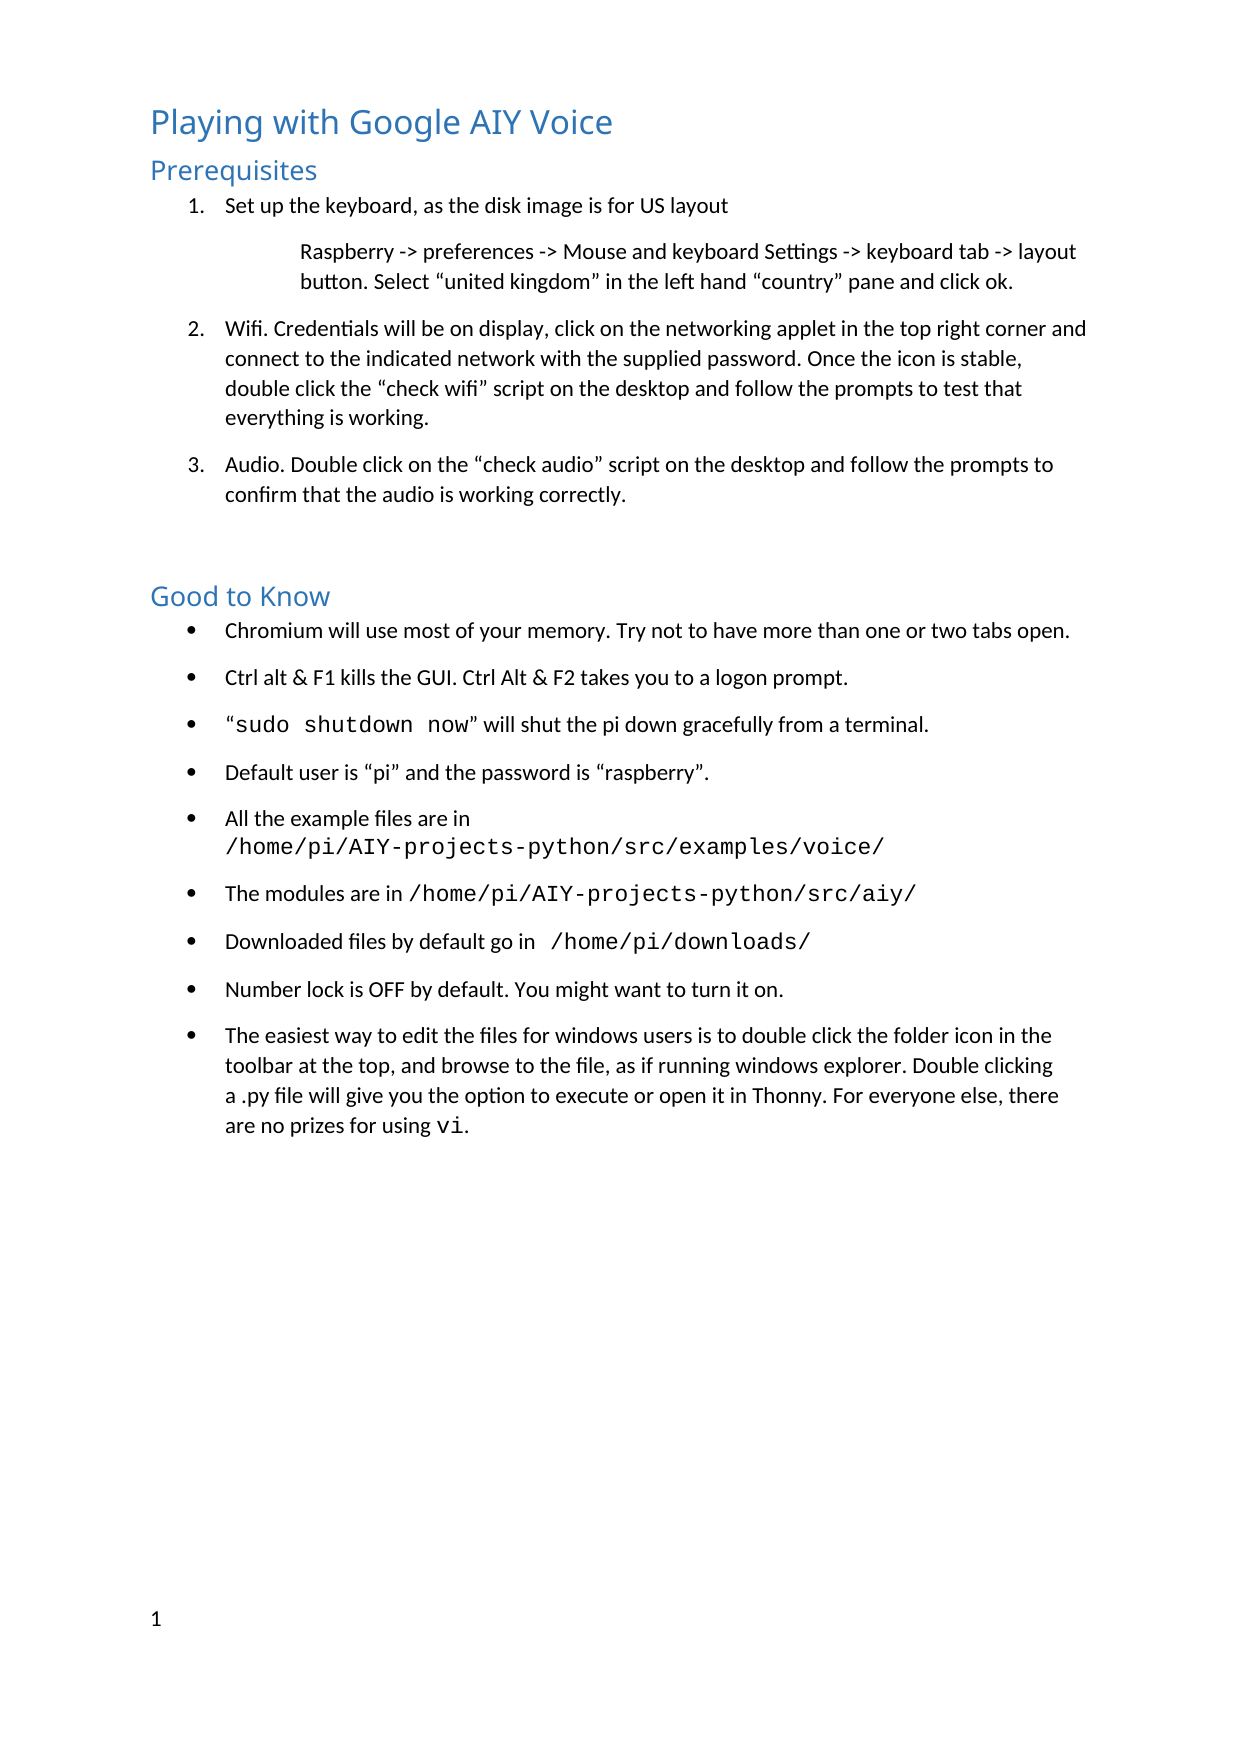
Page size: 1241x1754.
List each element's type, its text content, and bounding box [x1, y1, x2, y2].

subtitle Playing with Google AIY Voice [150, 99, 1090, 144]
list Set up the keyboard, as the disk image is for US layout [187, 191, 1090, 219]
list Ctrl alt & F1 kills the GUI. Ctrl Alt & F2 takes you to a logon prompt. [187, 663, 1090, 691]
list The easiest way to edit the files for windows users is to double click the folder icon in the toolbar at the top, and browse to the file, as if running windows explorer. Double clicking a .py file will give you the option to execute or open it in Thonny. For everyone else, there are no prizes for using vi. [187, 1022, 1090, 1141]
subtitle Good to Know [150, 577, 1090, 614]
subtitle Prerequisites [150, 151, 1090, 188]
list The modules are in /home/pi/AIY-projects-python/src/aiy/ [187, 879, 1090, 909]
list Number lock is OFF by default. You might want to turn it on. [187, 975, 1090, 1003]
list Default user is “pi” and the password is “raspberry”. [187, 758, 1090, 786]
list Audio. Double click on the “check audio” script on the desktop and follow the prompts to confirm that the audio is working correctly. [187, 450, 1090, 508]
list Raspberry -> preferences -> Mouse and keyboard Settings -> keyboard tab -> layout button. Select “united kingdom” in the left hand “country” pane and click ok. [300, 237, 1090, 295]
list All the example files are in /home/pi/AIY-projects-python/src/examples/voice/ [187, 804, 1090, 861]
list Chromium will use most of your memory. Try not to have more than one or two tabs open. [187, 617, 1090, 645]
list Downloaded files by default go in /home/pi/downloads/ [187, 927, 1090, 956]
list “sudo shutdown now” will shut the pi down gracefully from a terminal. [187, 710, 1090, 739]
list Wifi. Credentials will be on display, click on the networking applet in the top right corner and connect to the indicated network with the supplied password. Once the icon is stable, double click the “check wifi” script on the desktop and follow the prompts to test that everything is working. [187, 314, 1090, 432]
